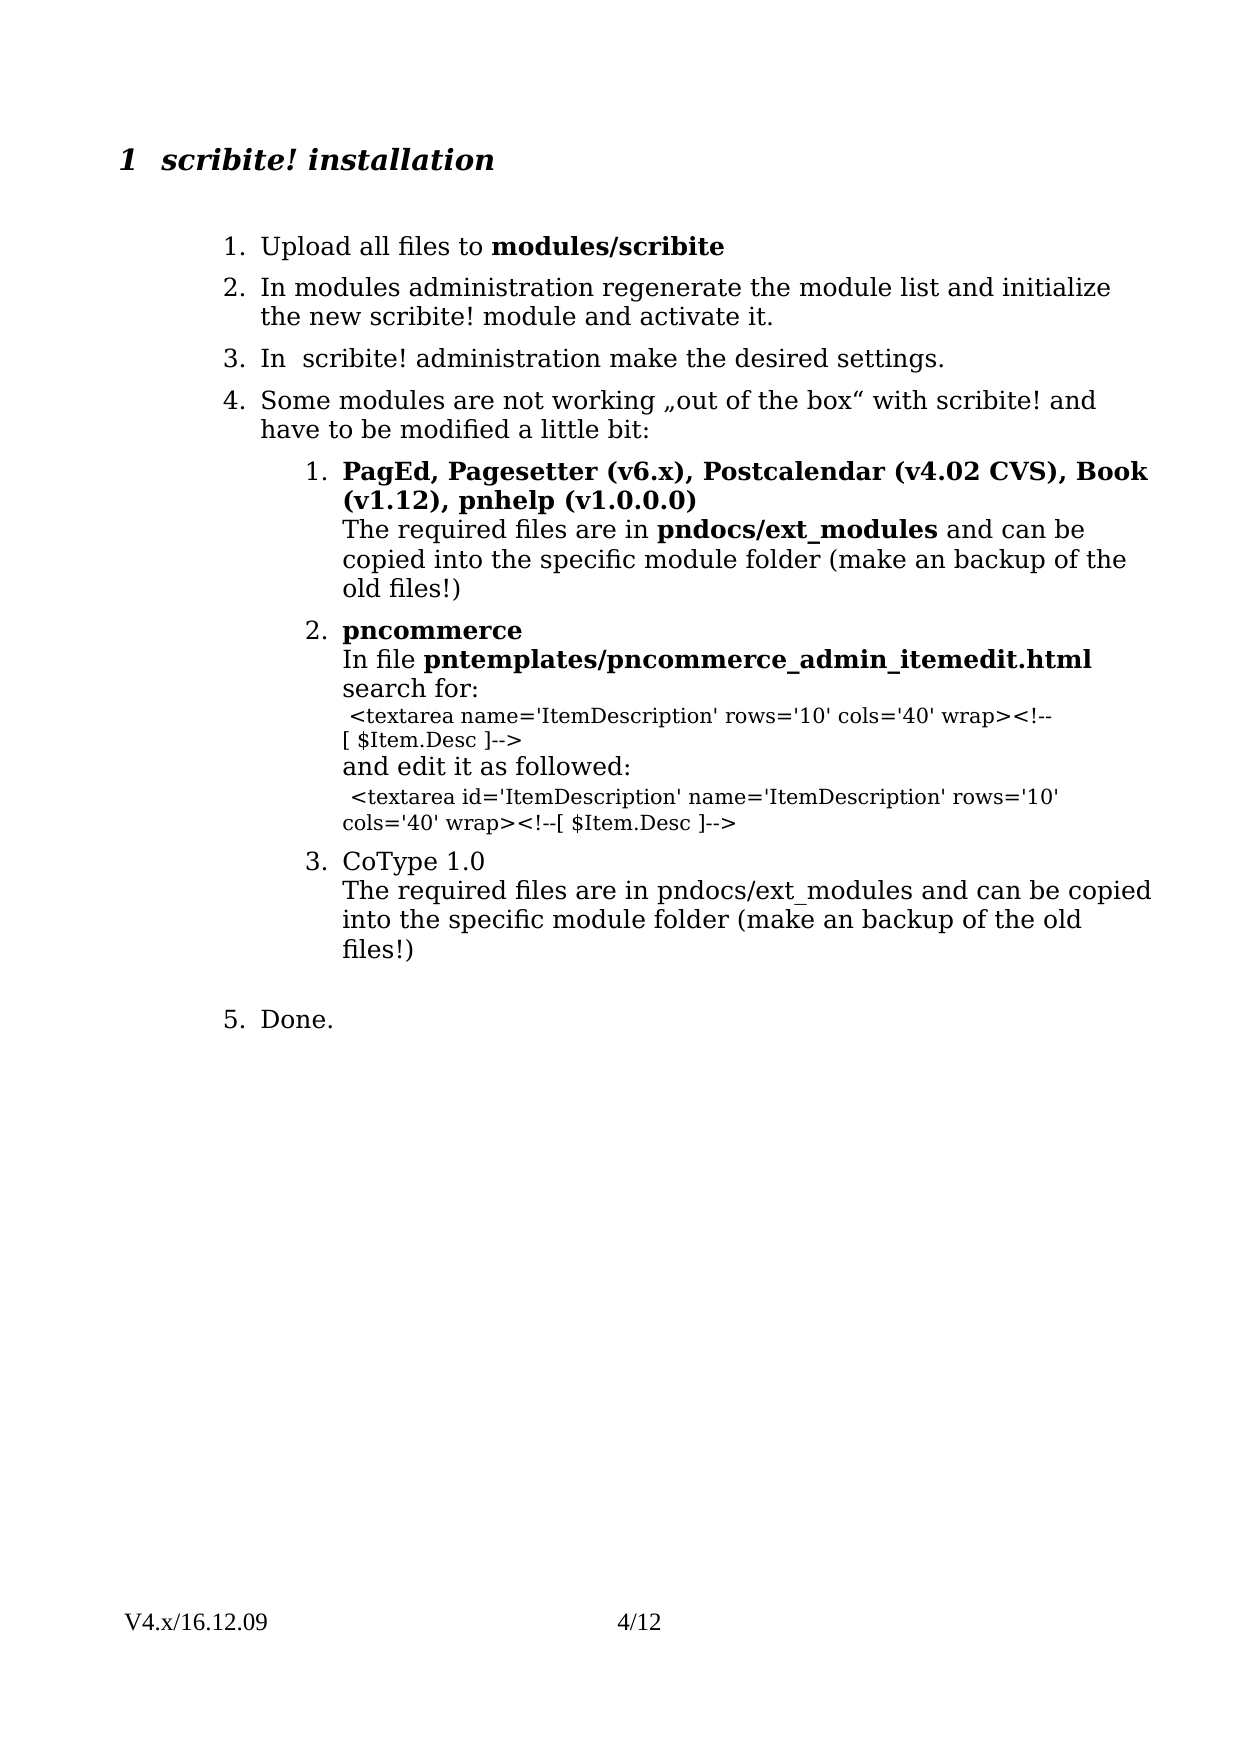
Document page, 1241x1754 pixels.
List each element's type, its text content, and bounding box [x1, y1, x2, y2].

list Upload all files to modules/scribite [223, 232, 1160, 261]
list Done. [223, 1006, 1160, 1035]
list pncommerce In file pntemplates/pncommerce_admin_itemedit.html search for: <textarea name='ItemDescription' rows='10' cols='40' wrap><!--[ $Item.Desc ]--> and edit it as followed: <textarea id='ItemDescription' name='ItemDescription' rows='10' cols='40' wrap><!--[ $Item.Desc ]--> [304, 616, 1160, 835]
list PagEd, Pagesetter (v6.x), Postcalendar (v4.02 CVS), Book (v1.12), pnhelp (v1.0.0.0) The required files are in pndocs/ext_modules and can be copied into the specific module folder (make an backup of the old files!) [304, 457, 1160, 603]
list Some modules are not working „out of the box“ with scribite! and have to be modified a little bit: [223, 386, 1160, 444]
list CoType 1.0 The required files are in pndocs/ext_modules and can be copied into the specific module folder (make an backup of the old files!) [304, 847, 1160, 993]
subtitle scribite! installation [118, 143, 1160, 177]
list In modules administration regenerate the module list and initialize the new scribite! module and activate it. [223, 273, 1160, 332]
list In scribite! administration make the desired settings. [223, 344, 1160, 373]
